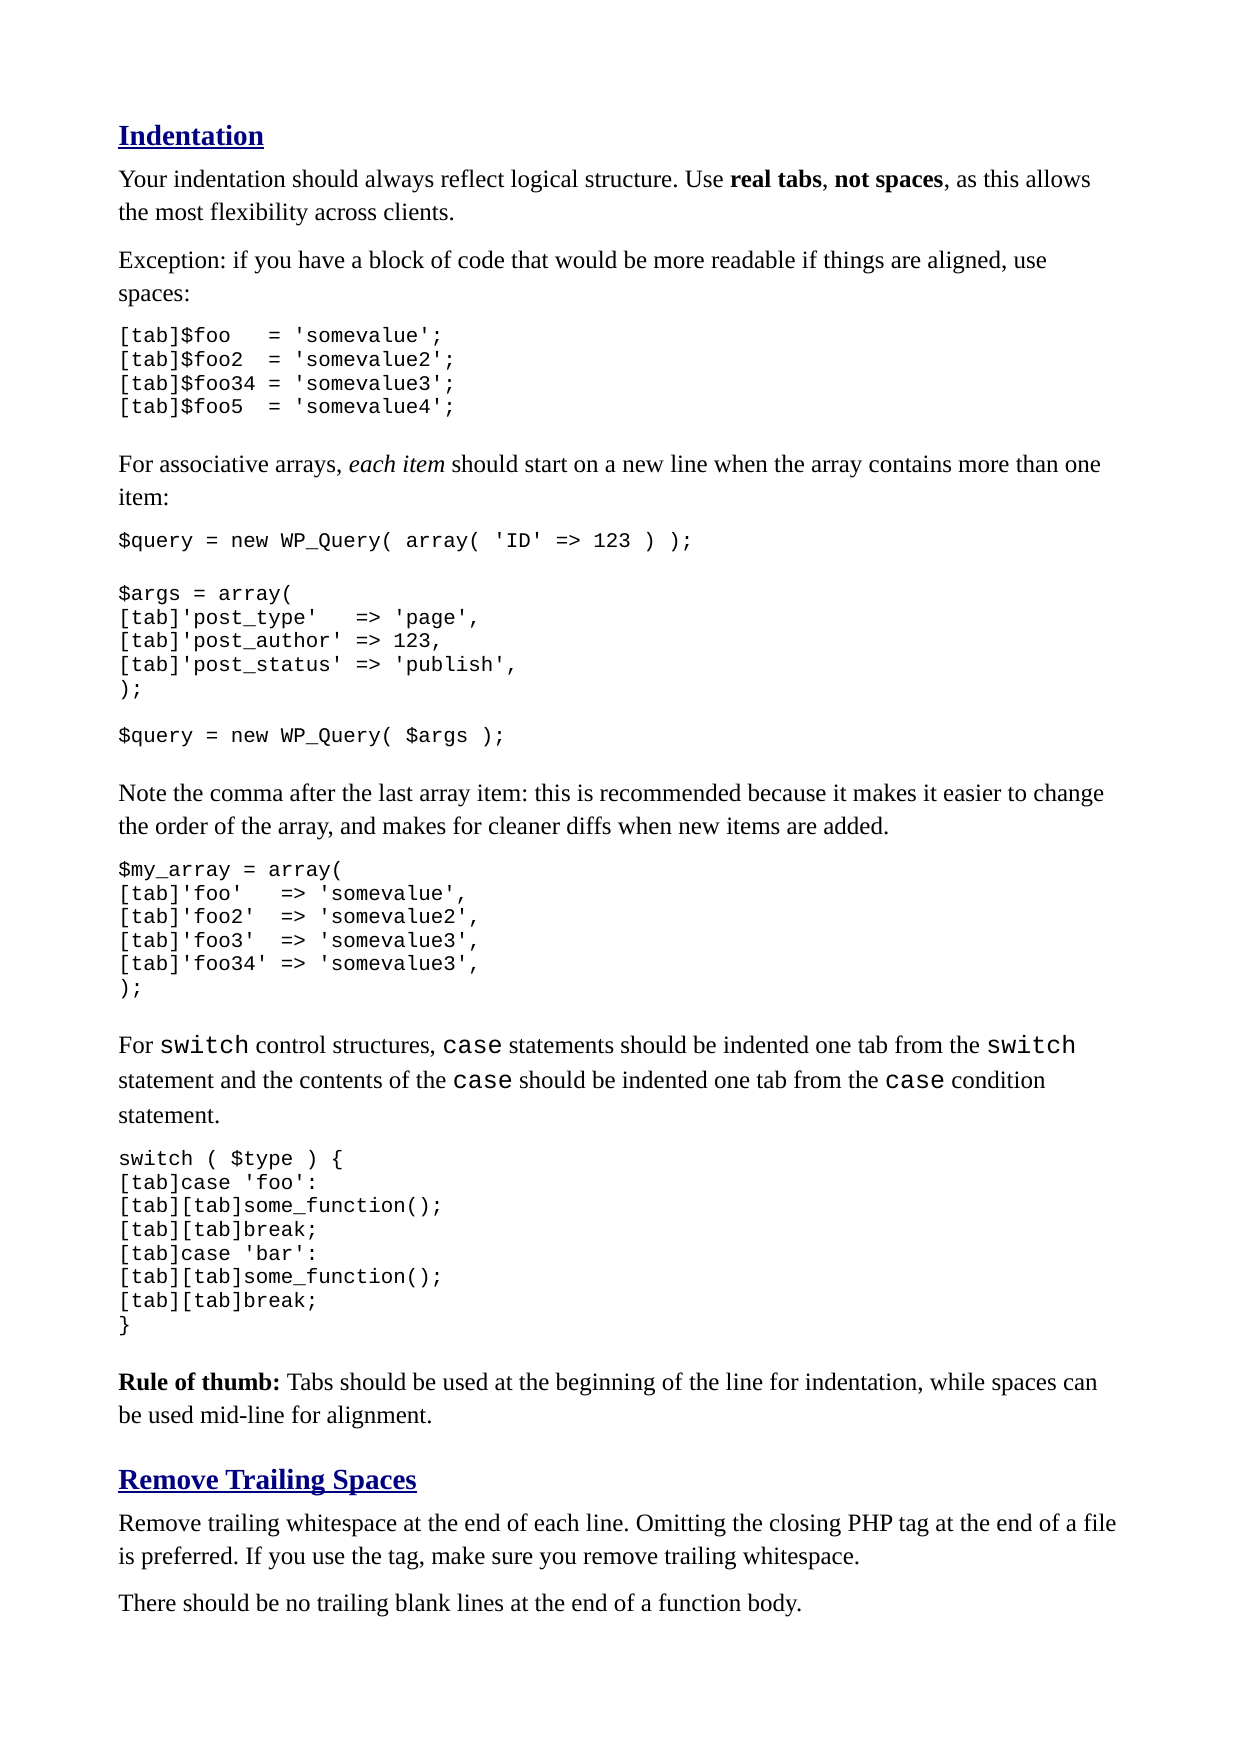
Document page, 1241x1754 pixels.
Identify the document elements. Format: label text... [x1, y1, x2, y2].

text [tab][tab]break; [118, 1219, 1122, 1243]
text ); [118, 977, 1122, 1001]
text Note the comma after the last array item: this is recommended because it makes it easier to change the order of the array, and makes for cleaner diffs when new items are added. [118, 778, 1122, 840]
text [tab]$foo5 = 'somevalue4'; [118, 396, 1122, 420]
text $my_array = array( [118, 859, 1122, 882]
text [tab]'foo3' => 'somevalue3', [118, 930, 1122, 953]
text There should be no trailing blank lines at the end of a function body. [118, 1588, 1122, 1617]
text [tab]'foo2' => 'somevalue2', [118, 906, 1122, 930]
text [tab]'post_author' => 123, [118, 631, 1122, 654]
text [tab][tab]some_function(); [118, 1195, 1122, 1219]
text [tab]$foo = 'somevalue'; [118, 325, 1122, 349]
text [tab]'foo' => 'somevalue', [118, 882, 1122, 906]
text Rule of thumb: Tabs should be used at the beginning of the line for indentation, while spaces can be used mid-line for alignment. [118, 1367, 1122, 1428]
subtitle Remove Trailing Spaces [118, 1462, 1122, 1495]
text [tab][tab]some_function(); [118, 1266, 1122, 1290]
text } [118, 1313, 1122, 1337]
subtitle Indentation [118, 118, 1122, 152]
text [tab]$foo34 = 'somevalue3'; [118, 373, 1122, 396]
text $args = array( [118, 583, 1122, 607]
text [tab]case 'bar': [118, 1243, 1122, 1266]
text $query = new WP_Query( $args ); [118, 725, 1122, 749]
text $query = new WP_Query( array( 'ID' => 123 ) ); [118, 530, 1122, 554]
text ); [118, 678, 1122, 701]
text [tab][tab]break; [118, 1290, 1122, 1313]
text Your indentation should always reflect logical structure. Use real tabs, not spaces, as this allows the most flexibility across clients. [118, 164, 1122, 226]
text [tab]'post_status' => 'publish', [118, 654, 1122, 678]
text [tab]'post_type' => 'page', [118, 607, 1122, 631]
text For switch control structures, case statements should be indented one tab from the switch statement and the contents of the case should be indented one tab from the case condition statement. [118, 1030, 1122, 1129]
text [tab]'foo34' => 'somevalue3', [118, 953, 1122, 977]
text For associative arrays, each item should start on a new line when the array contains more than one item: [118, 449, 1122, 511]
text Remove trailing whitespace at the end of each line. Omitting the closing PHP tag at the end of a file is preferred. If you use the tag, make sure you remove trailing whitespace. [118, 1508, 1122, 1570]
text Exception: if you have a block of code that would be more readable if things are aligned, use spaces: [118, 245, 1122, 307]
text switch ( $type ) { [118, 1148, 1122, 1172]
text [tab]case 'foo': [118, 1172, 1122, 1195]
text [tab]$foo2 = 'somevalue2'; [118, 349, 1122, 373]
